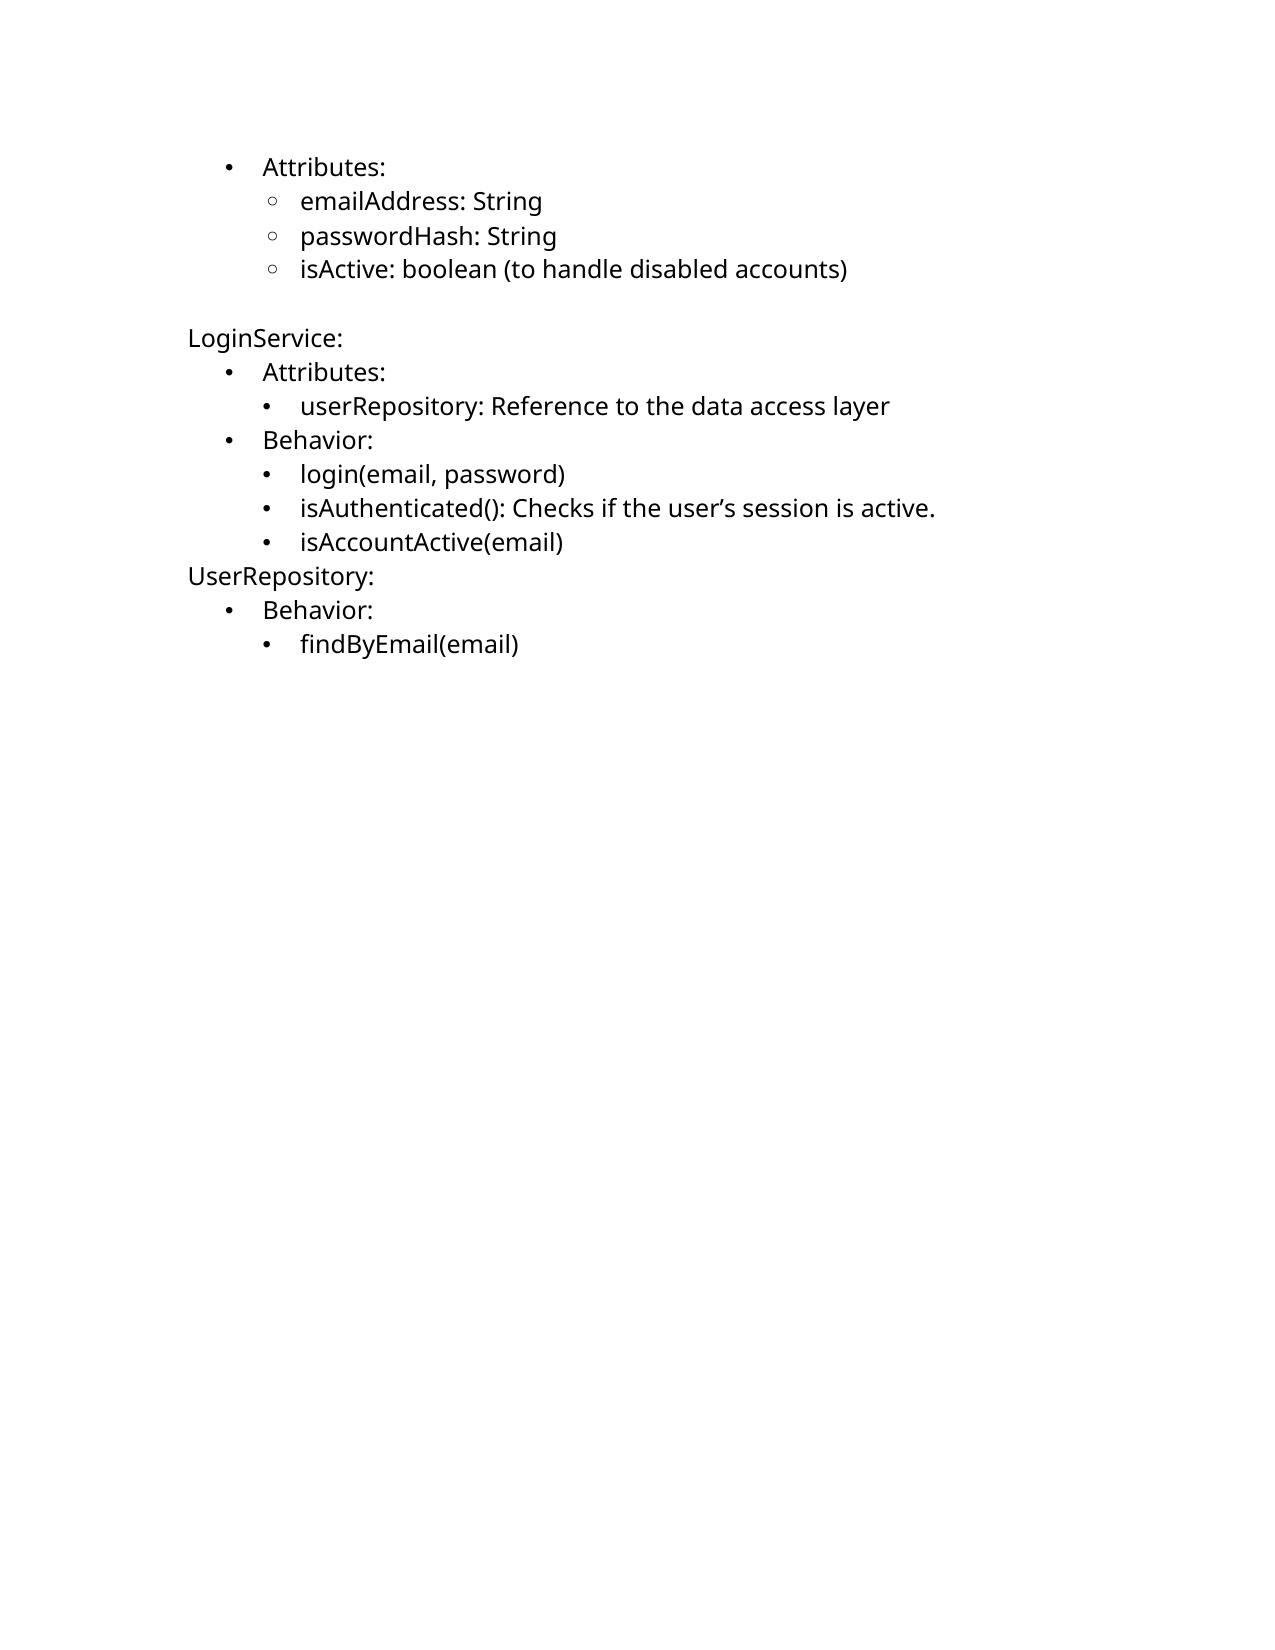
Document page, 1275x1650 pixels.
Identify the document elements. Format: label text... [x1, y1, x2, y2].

list passwordHash: String [262, 218, 1087, 252]
text LoginService: [187, 320, 1087, 354]
list emailAddress: String [262, 184, 1087, 218]
list Behavior: [225, 593, 1087, 627]
list isAuthenticated(): Checks if the user’s session is active. [262, 491, 1087, 525]
list isActive: boolean (to handle disabled accounts) [262, 252, 1087, 286]
list Attributes: [225, 150, 1087, 184]
list Attributes: [225, 354, 1087, 388]
list Behavior: [225, 422, 1087, 457]
list login(email, password) [262, 457, 1087, 491]
list findByEmail(email) [262, 627, 1087, 661]
list isAccountActive(email) [262, 525, 1087, 559]
text UserRepository: [187, 559, 1087, 593]
list userRepository: Reference to the data access layer [262, 388, 1087, 422]
